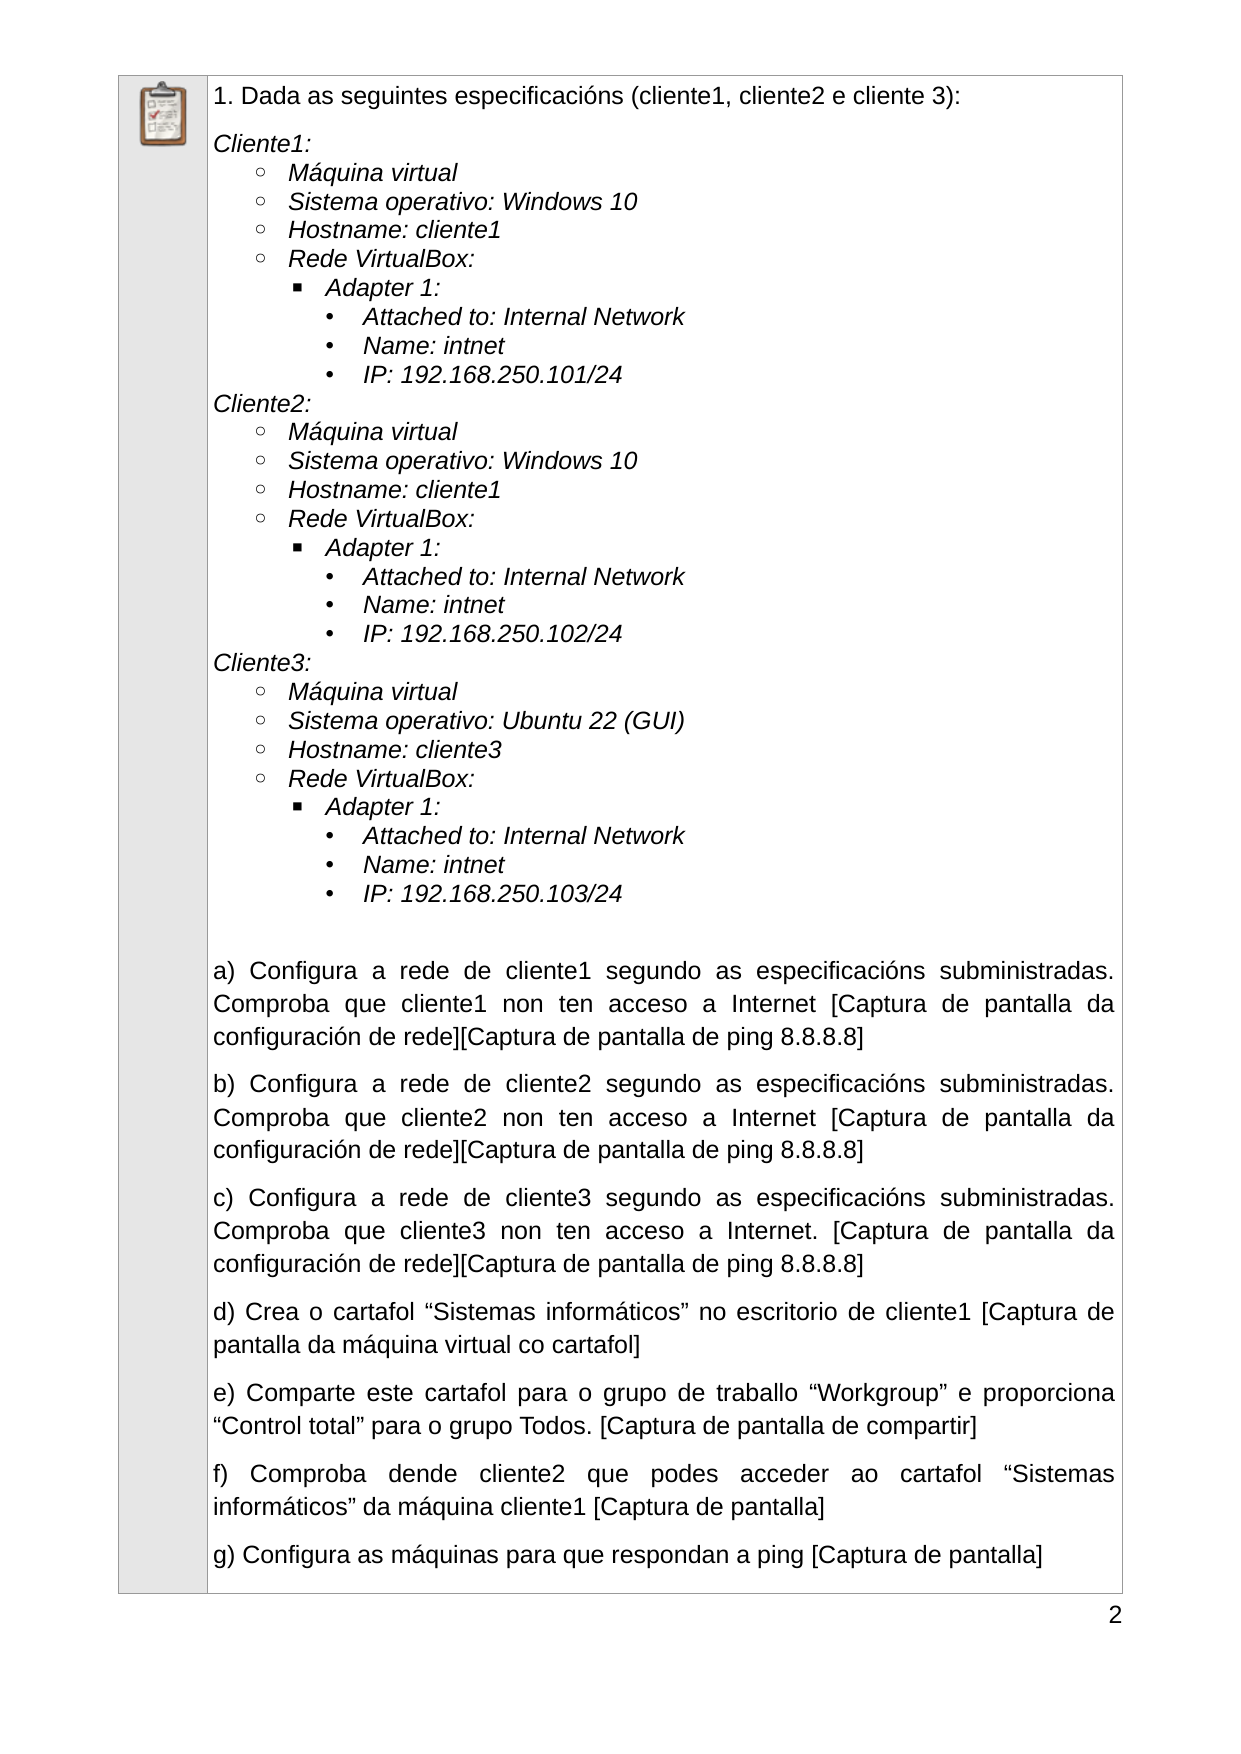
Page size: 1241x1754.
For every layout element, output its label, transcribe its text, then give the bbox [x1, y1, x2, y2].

table_header [119, 76, 207, 1593]
table_header 1. Dada as seguintes especificacións (cliente1, cliente2 e cliente 3): Cliente1: Máquina virtual Sistema operativo: Windows 10 Hostname: cliente1 Rede VirtualBox: Adapter 1: Attached to: Internal Network Name: intnet IP: 192.168.250.101/24 Cliente2: Máquina virtual Sistema operativo: Windows 10 Hostname: cliente1 Rede VirtualBox: Adapter 1: Attached to: Internal Network Name: intnet IP: 192.168.250.102/24 Cliente3: Máquina virtual Sistema operativo: Ubuntu 22 (GUI) Hostname: cliente3 Rede VirtualBox: Adapter 1: Attached to: Internal Network Name: intnet IP: 192.168.250.103/24 a) Configura a rede de cliente1 segundo as especificacións subministradas. Comproba que cliente1 non ten acceso a Internet [Captura de pantalla da configuración de rede][Captura de pantalla de ping 8.8.8.8] b) Configura a rede de cliente2 segundo as especificacións subministradas. Comproba que cliente2 non ten acceso a Internet [Captura de pantalla da configuración de rede][Captura de pantalla de ping 8.8.8.8] c) Configura a rede de cliente3 segundo as especificacións subministradas. Comproba que cliente3 non ten acceso a Internet. [Captura de pantalla da configuración de rede][Captura de pantalla de ping 8.8.8.8] d) Crea o cartafol “Sistemas informáticos” no escritorio de cliente1 [Captura de pantalla da máquina virtual co cartafol] e) Comparte este cartafol para o grupo de traballo “Workgroup” e proporciona “Control total” para o grupo Todos. [Captura de pantalla de compartir] f) Comproba dende cliente2 que podes acceder ao cartafol “Sistemas informáticos” da máquina cliente1 [Captura de pantalla] g) Configura as máquinas para que respondan a ping [Captura de pantalla] [208, 76, 1122, 1593]
